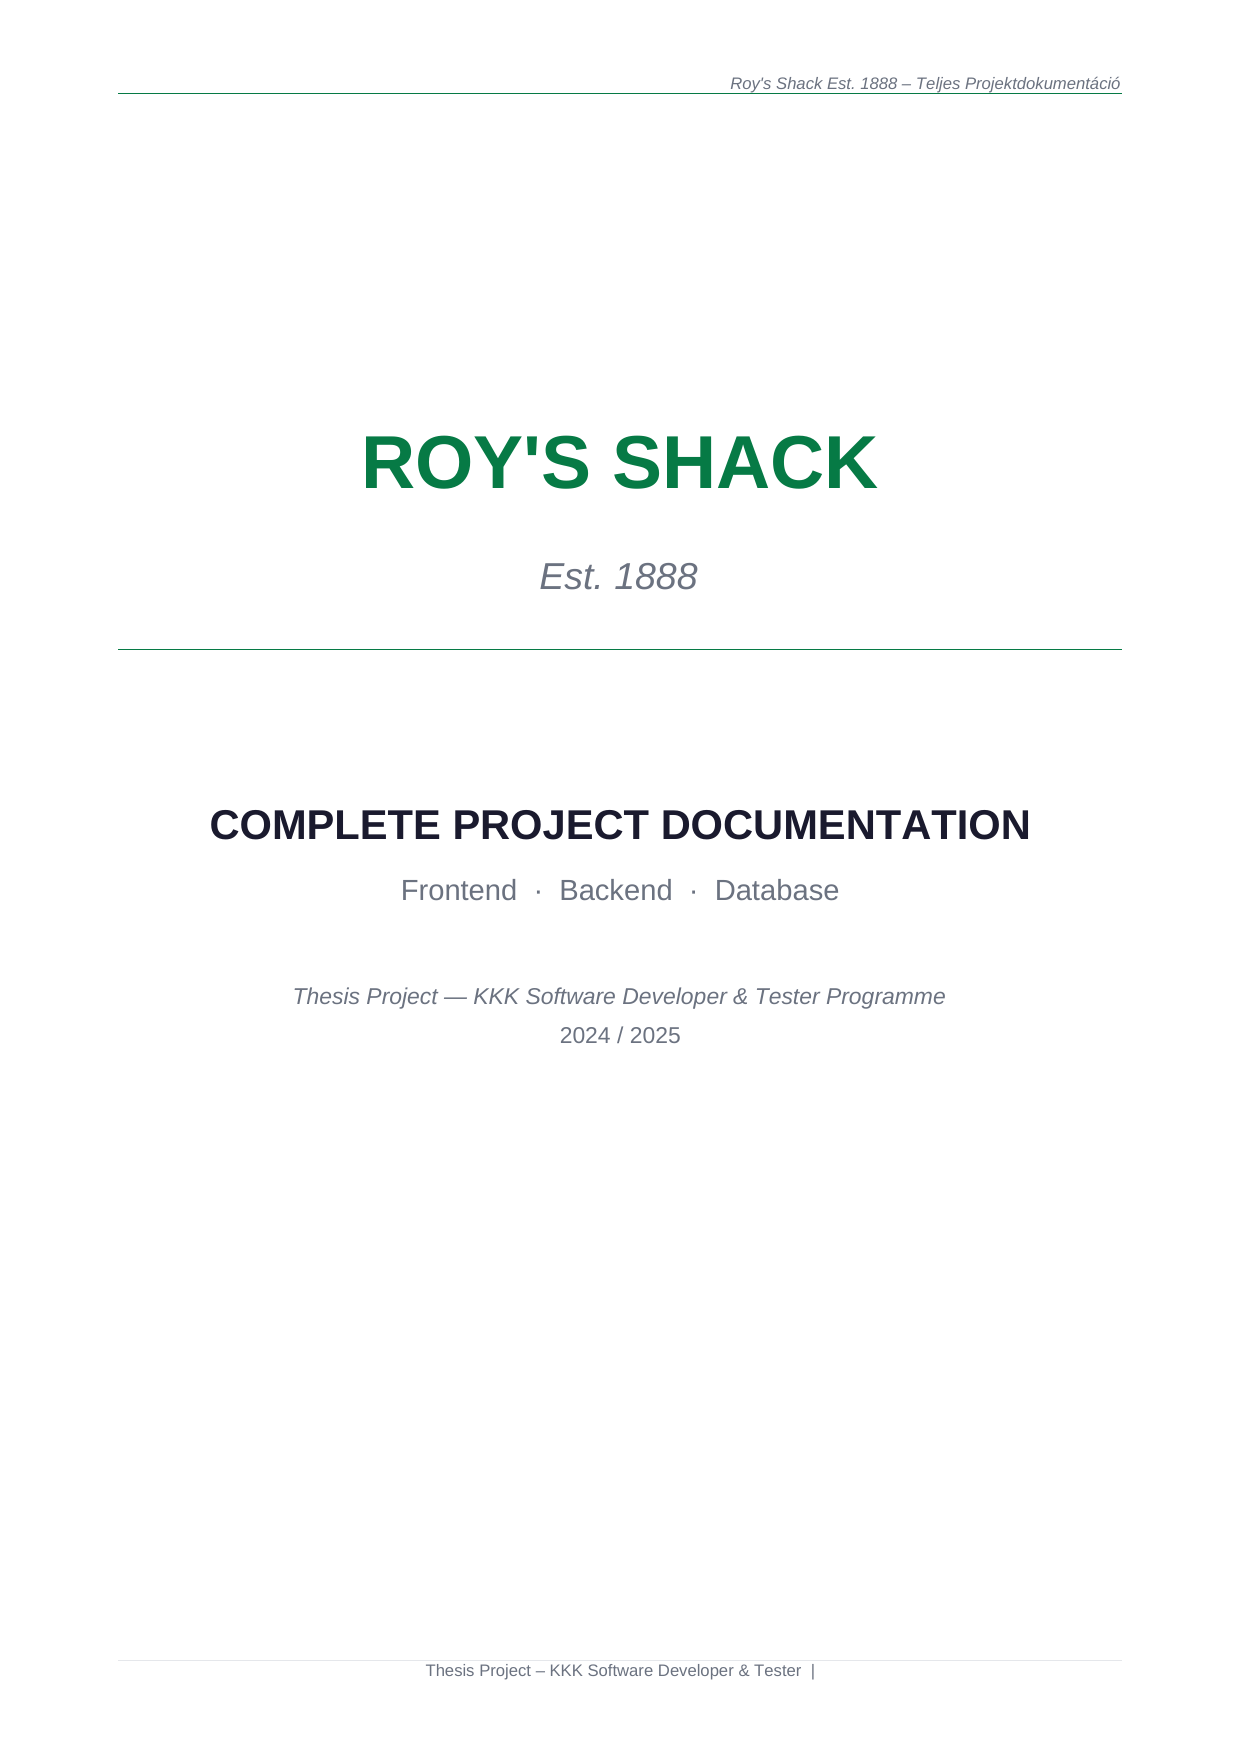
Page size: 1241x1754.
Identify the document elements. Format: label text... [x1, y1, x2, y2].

text COMPLETE PROJECT DOCUMENTATION [118, 800, 1122, 848]
text 2024 / 2025 [118, 1022, 1122, 1048]
text ROY'S SHACK [118, 418, 1122, 504]
text Est. 1888 [118, 554, 1122, 597]
text Thesis Project — KKK Software Developer & Tester Programme [118, 983, 1122, 1009]
text Frontend · Backend · Database [118, 873, 1122, 907]
